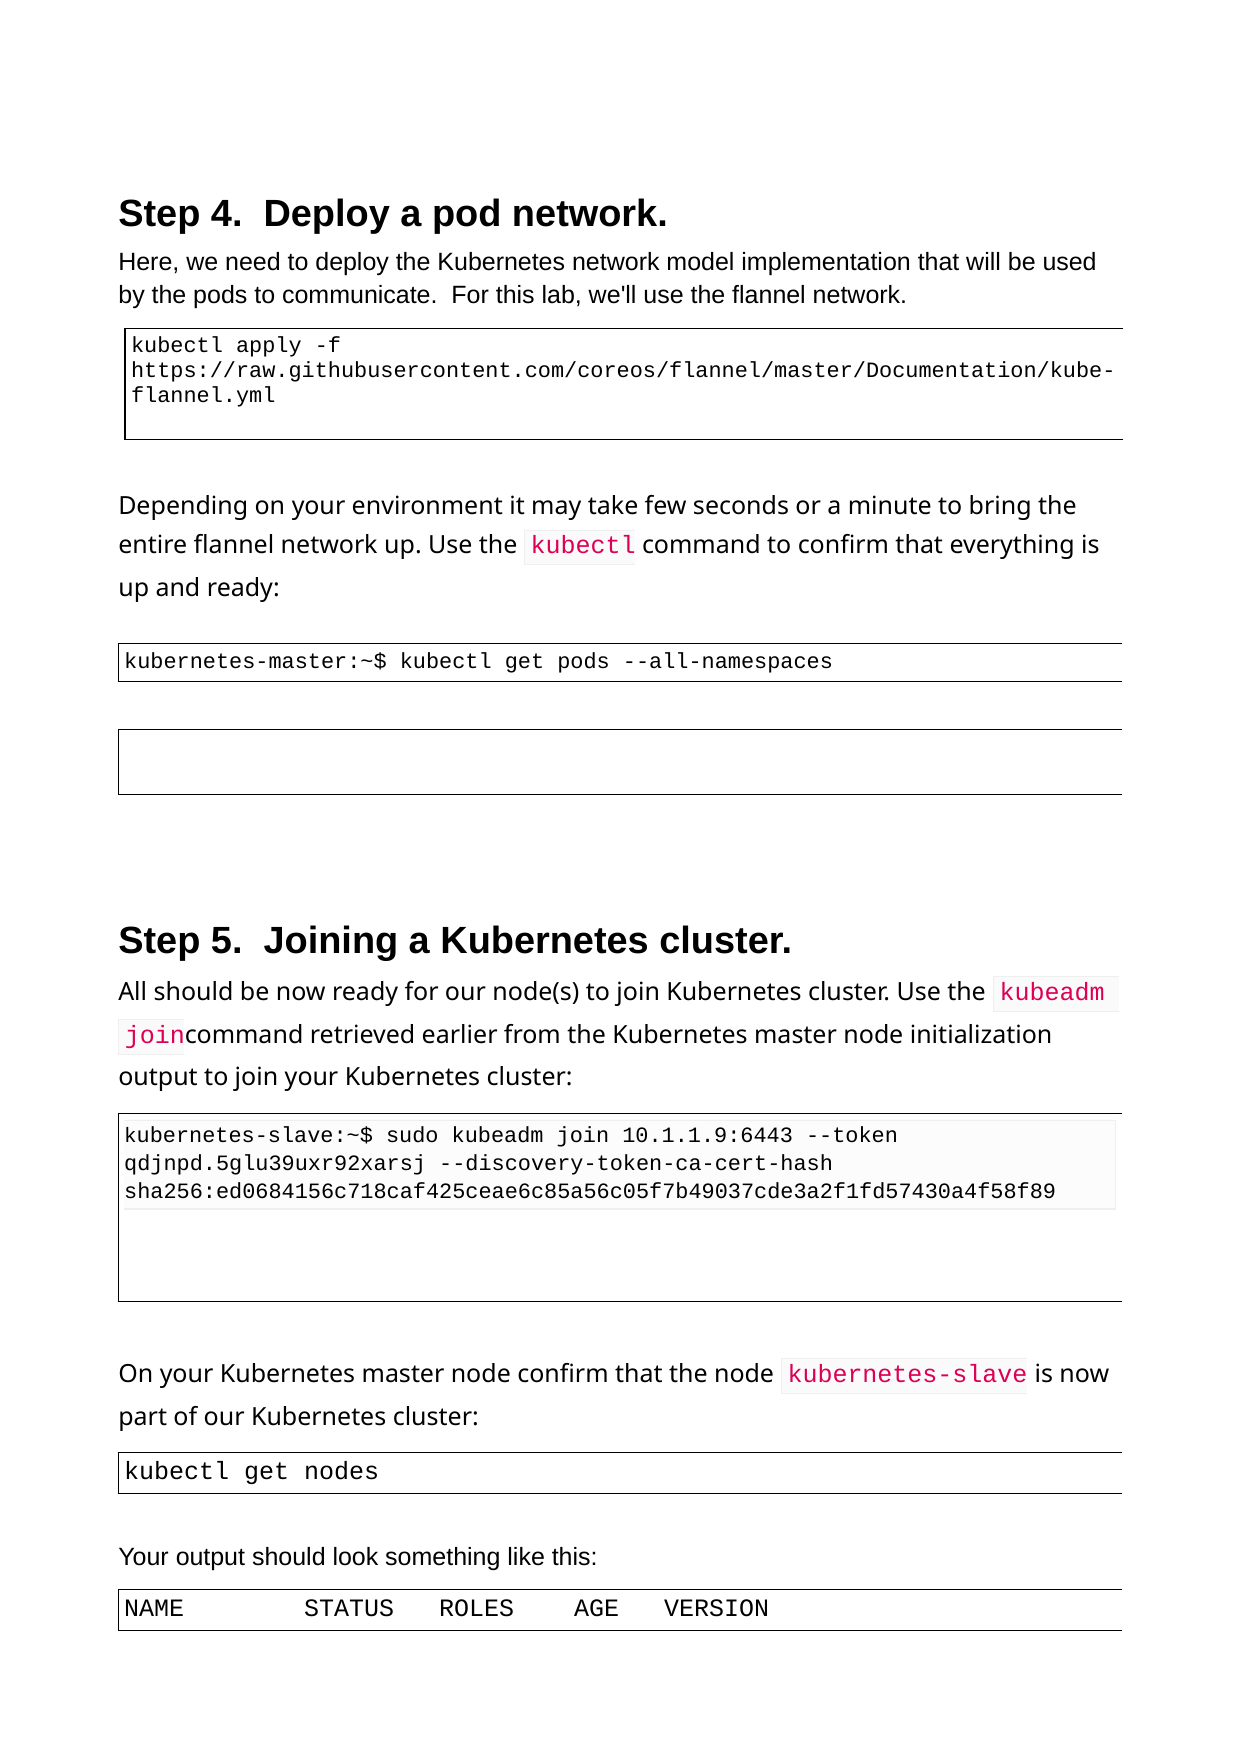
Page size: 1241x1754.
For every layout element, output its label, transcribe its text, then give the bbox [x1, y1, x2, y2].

table_header [119, 730, 1122, 794]
table_header NAME STATUS ROLES AGE VERSION [119, 1590, 1122, 1630]
subtitle Step 5. Joining a Kubernetes cluster. [118, 918, 1122, 961]
table_header kubectl apply -f https://raw.githubusercontent.com/coreos/flannel/master/Documentation/kube-flannel.yml [126, 329, 1123, 439]
text Here, we need to deploy the Kubernetes network model implementation that will be used by the pods to communicate. For this lab, we'll use the flannel network. [118, 247, 1122, 309]
table_header kubernetes-master:~$ kubectl get pods --all-namespaces [119, 644, 1122, 681]
subtitle Step 4. Deploy a pod network. [118, 191, 1122, 234]
text Your output should look something like this: [118, 1541, 1122, 1570]
table_header kubernetes-slave:~$ sudo kubeadm join 10.1.1.9:6443 --token qdjnpd.5glu39uxr92xarsj --discovery-token-ca-cert-hash sha256:ed0684156c718caf425ceae6c85a56c05f7b49037cde3a2f1fd57430a4f58f89 [119, 1114, 1122, 1301]
text All should be now ready for our node(s) to join Kubernetes cluster. Use the kubeadm joincommand retrieved earlier from the Kubernetes master node initialization output to join your Kubernetes cluster: [118, 974, 1122, 1093]
table_header kubectl get nodes [119, 1453, 1122, 1493]
text On your Kubernetes master node confirm that the node kubernetes-slave is now part of our Kubernetes cluster: [118, 1356, 1122, 1432]
text Depending on your environment it may take few seconds or a minute to bring the entire flannel network up. Use the kubectl command to confirm that everything is up and ready: [118, 488, 1122, 604]
